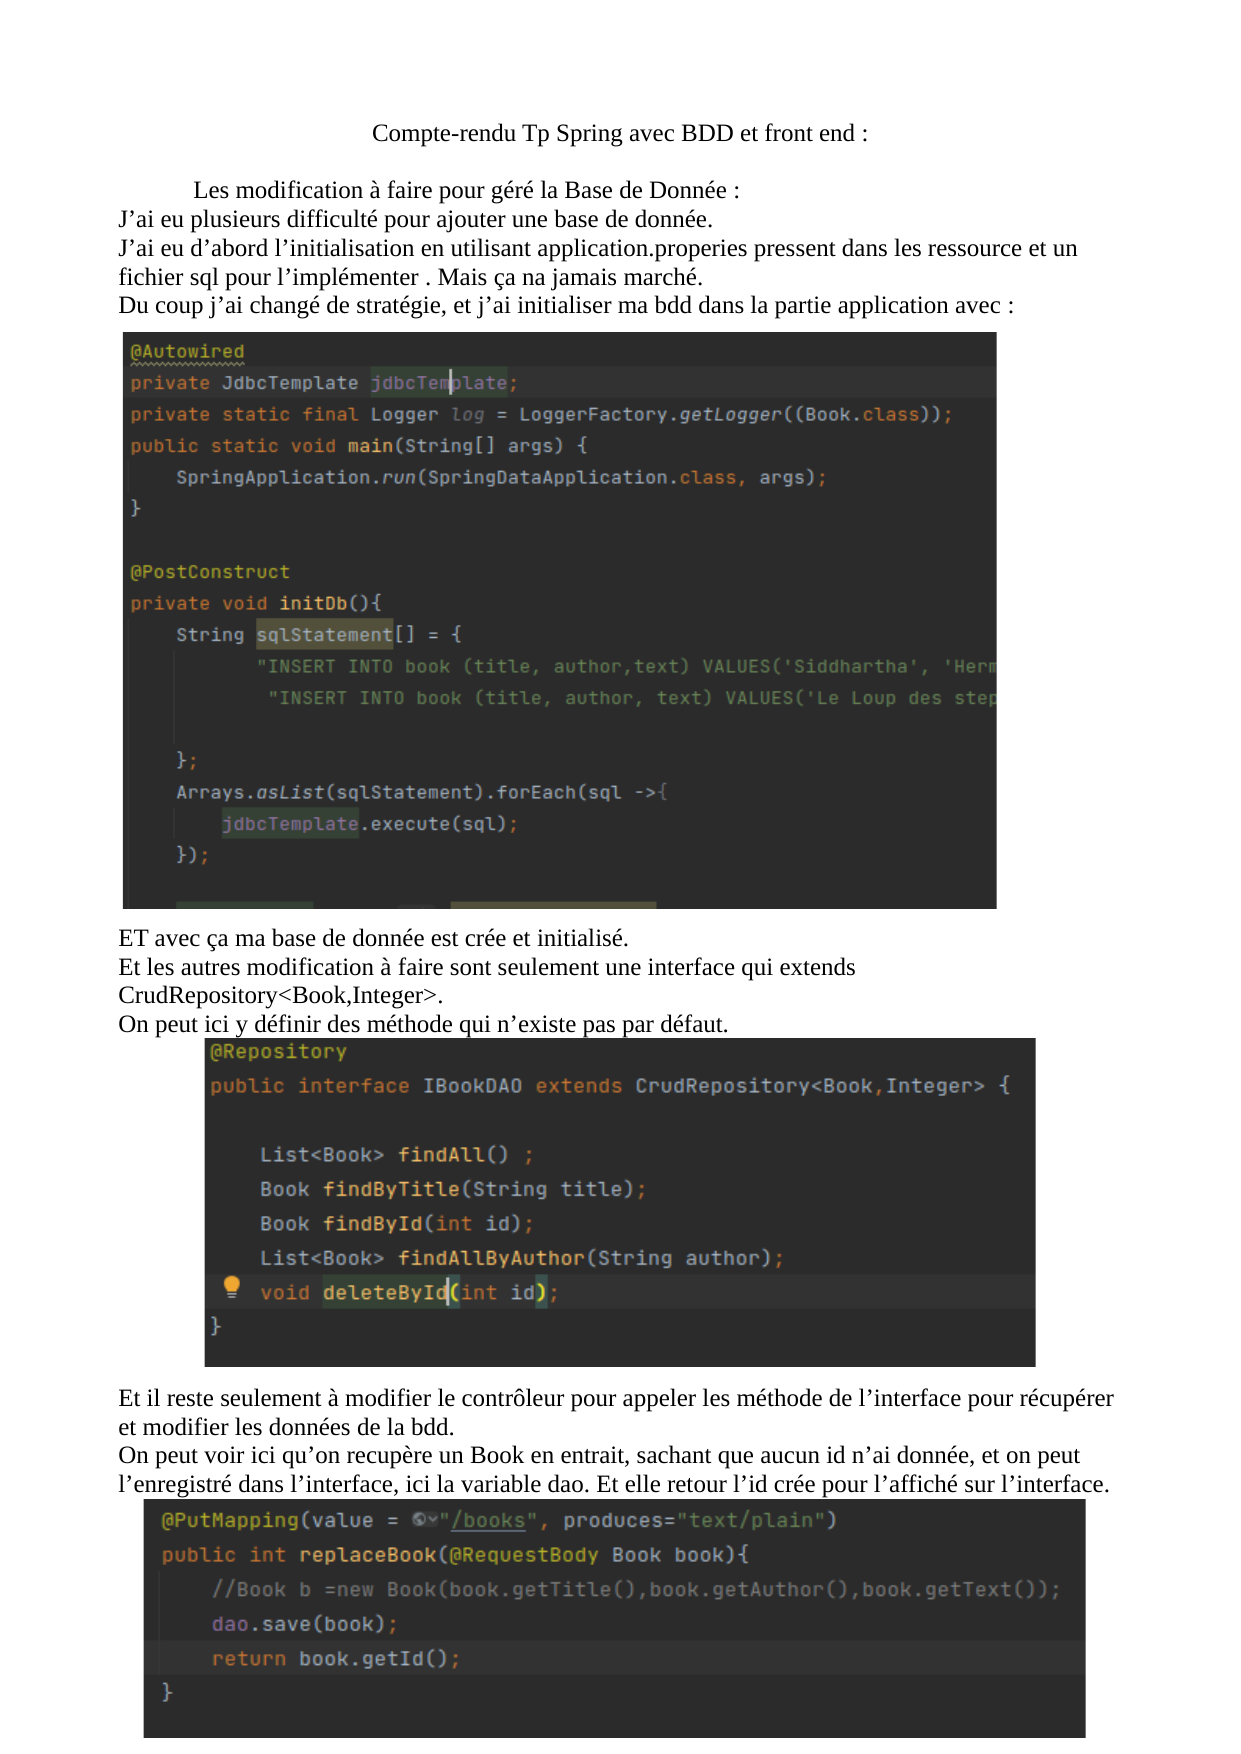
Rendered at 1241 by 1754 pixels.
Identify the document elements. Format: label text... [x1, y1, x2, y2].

text Et les autres modification à faire sont seulement une interface qui extends CrudRepository<Book,Integer>. [118, 952, 1122, 1009]
picture [122, 332, 997, 909]
text Et il reste seulement à modifier le contrôleur pour appeler les méthode de l’interface pour récupérer et modifier les données de la bdd. [118, 1383, 1122, 1441]
text On peut voir ici qu’on recupère un Book en entrait, sachant que aucun id n’ai donnée, et on peut l’enregistré dans l’interface, ici la variable dao. Et elle retour l’id crée pour l’affiché sur l’interface. [118, 1441, 1122, 1498]
text ET avec ça ma base de donnée est crée et initialisé. [118, 923, 1122, 952]
picture [204, 1038, 1036, 1367]
text Les modification à faire pour géré la Base de Donnée : [118, 176, 1122, 204]
text Compte-rendu Tp Spring avec BDD et front end : [118, 118, 1122, 147]
text On peut ici y définir des méthode qui n’existe pas par défaut. [118, 1009, 1122, 1038]
picture [143, 1499, 1086, 1738]
text J’ai eu d’abord l’initialisation en utilisant application.properies pressent dans les ressource et un fichier sql pour l’implémenter . Mais ça na jamais marché. [118, 233, 1122, 291]
text Du coup j’ai changé de stratégie, et j’ai initialiser ma bdd dans la partie application avec : [118, 291, 1122, 319]
text J’ai eu plusieurs difficulté pour ajouter une base de donnée. [118, 204, 1122, 233]
